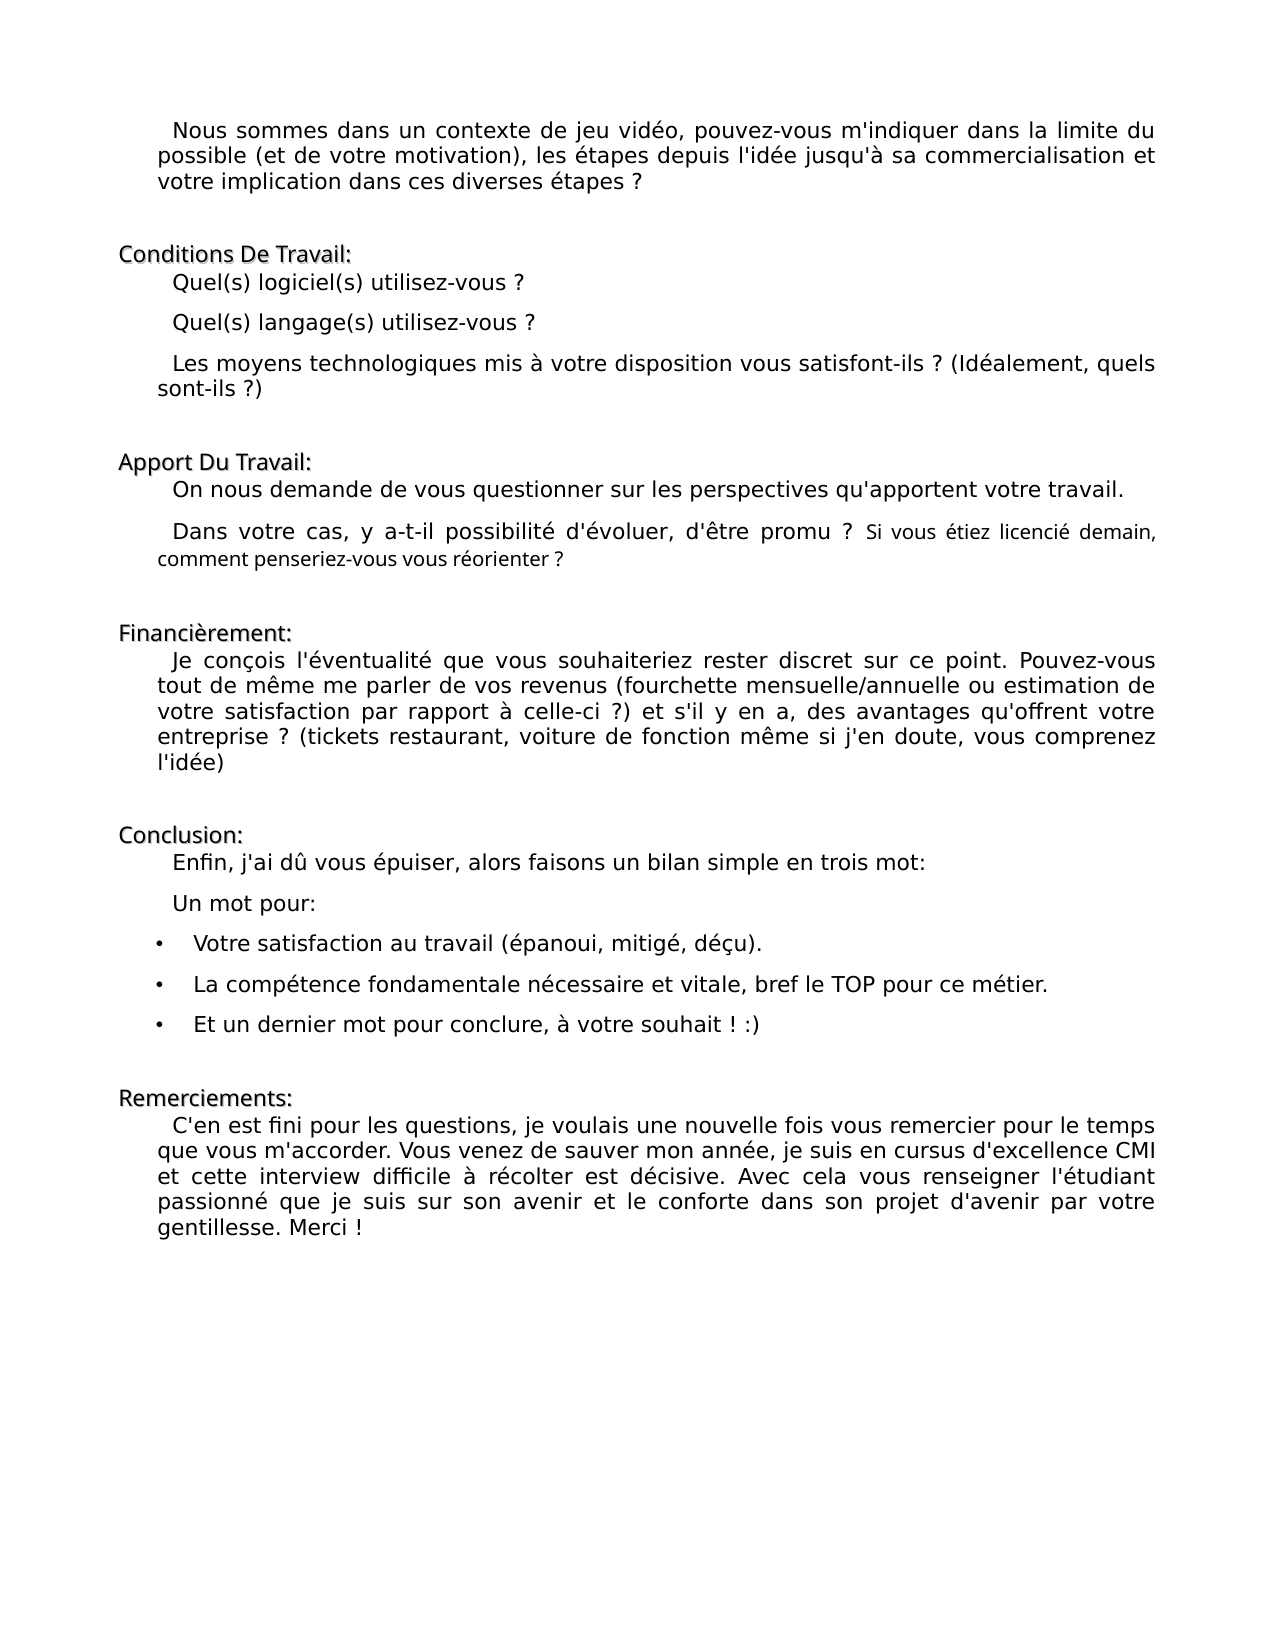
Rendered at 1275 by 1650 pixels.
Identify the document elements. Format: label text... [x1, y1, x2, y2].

text Financièrement: [118, 616, 1139, 648]
list La compétence fondamentale nécessaire et vitale, bref le TOP pour ce métier. [156, 972, 1157, 997]
list Votre satisfaction au travail (épanoui, mitigé, déçu). [156, 931, 1157, 957]
text Je conçois l'éventualité que vous souhaiteriez rester discret sur ce point. Pouvez-vous tout de même me parler de vos revenus (fourchette mensuelle/annuelle ou estimation de votre satisfaction par rapport à celle-ci ?) et s'il y en a, des avantages qu'offrent votre entreprise ? (tickets restaurant, voiture de fonction même si j'en doute, vous comprenez l'idée) [157, 648, 1157, 775]
text Quel(s) logiciel(s) utilisez-vous ? [157, 270, 1157, 295]
text Remerciements: [118, 1082, 1139, 1113]
text Quel(s) langage(s) utilisez-vous ? [157, 310, 1157, 336]
text Dans votre cas, y a-t-il possibilité d'évoluer, d'être promu ? Si vous étiez licencié demain, comment penseriez-vous vous réorienter ? [157, 517, 1157, 573]
text Conditions de travail: [118, 238, 1139, 270]
text Un mot pour: [157, 891, 1157, 916]
list Et un dernier mot pour conclure, à votre souhait ! :) [156, 1012, 1157, 1038]
text Apport du travail: [118, 446, 1139, 477]
text Les moyens technologiques mis à votre disposition vous satisfont-ils ? (Idéalement, quels sont-ils ?) [157, 351, 1157, 402]
text C'en est fini pour les questions, je voulais une nouvelle fois vous remercier pour le temps que vous m'accorder. Vous venez de sauver mon année, je suis en cursus d'excellence CMI et cette interview difficile à récolter est décisive. Avec cela vous renseigner l'étudiant passionné que je suis sur son avenir et le conforte dans son projet d'avenir par votre gentillesse. Merci ! [157, 1113, 1157, 1241]
text Nous sommes dans un contexte de jeu vidéo, pouvez-vous m'indiquer dans la limite du possible (et de votre motivation), les étapes depuis l'idée jusqu'à sa commercialisation et votre implication dans ces diverses étapes ? [157, 118, 1157, 195]
text Conclusion: [118, 819, 1139, 850]
text On nous demande de vous questionner sur les perspectives qu'apportent votre travail. [157, 477, 1157, 502]
text Enfin, j'ai dû vous épuiser, alors faisons un bilan simple en trois mot: [157, 850, 1157, 876]
